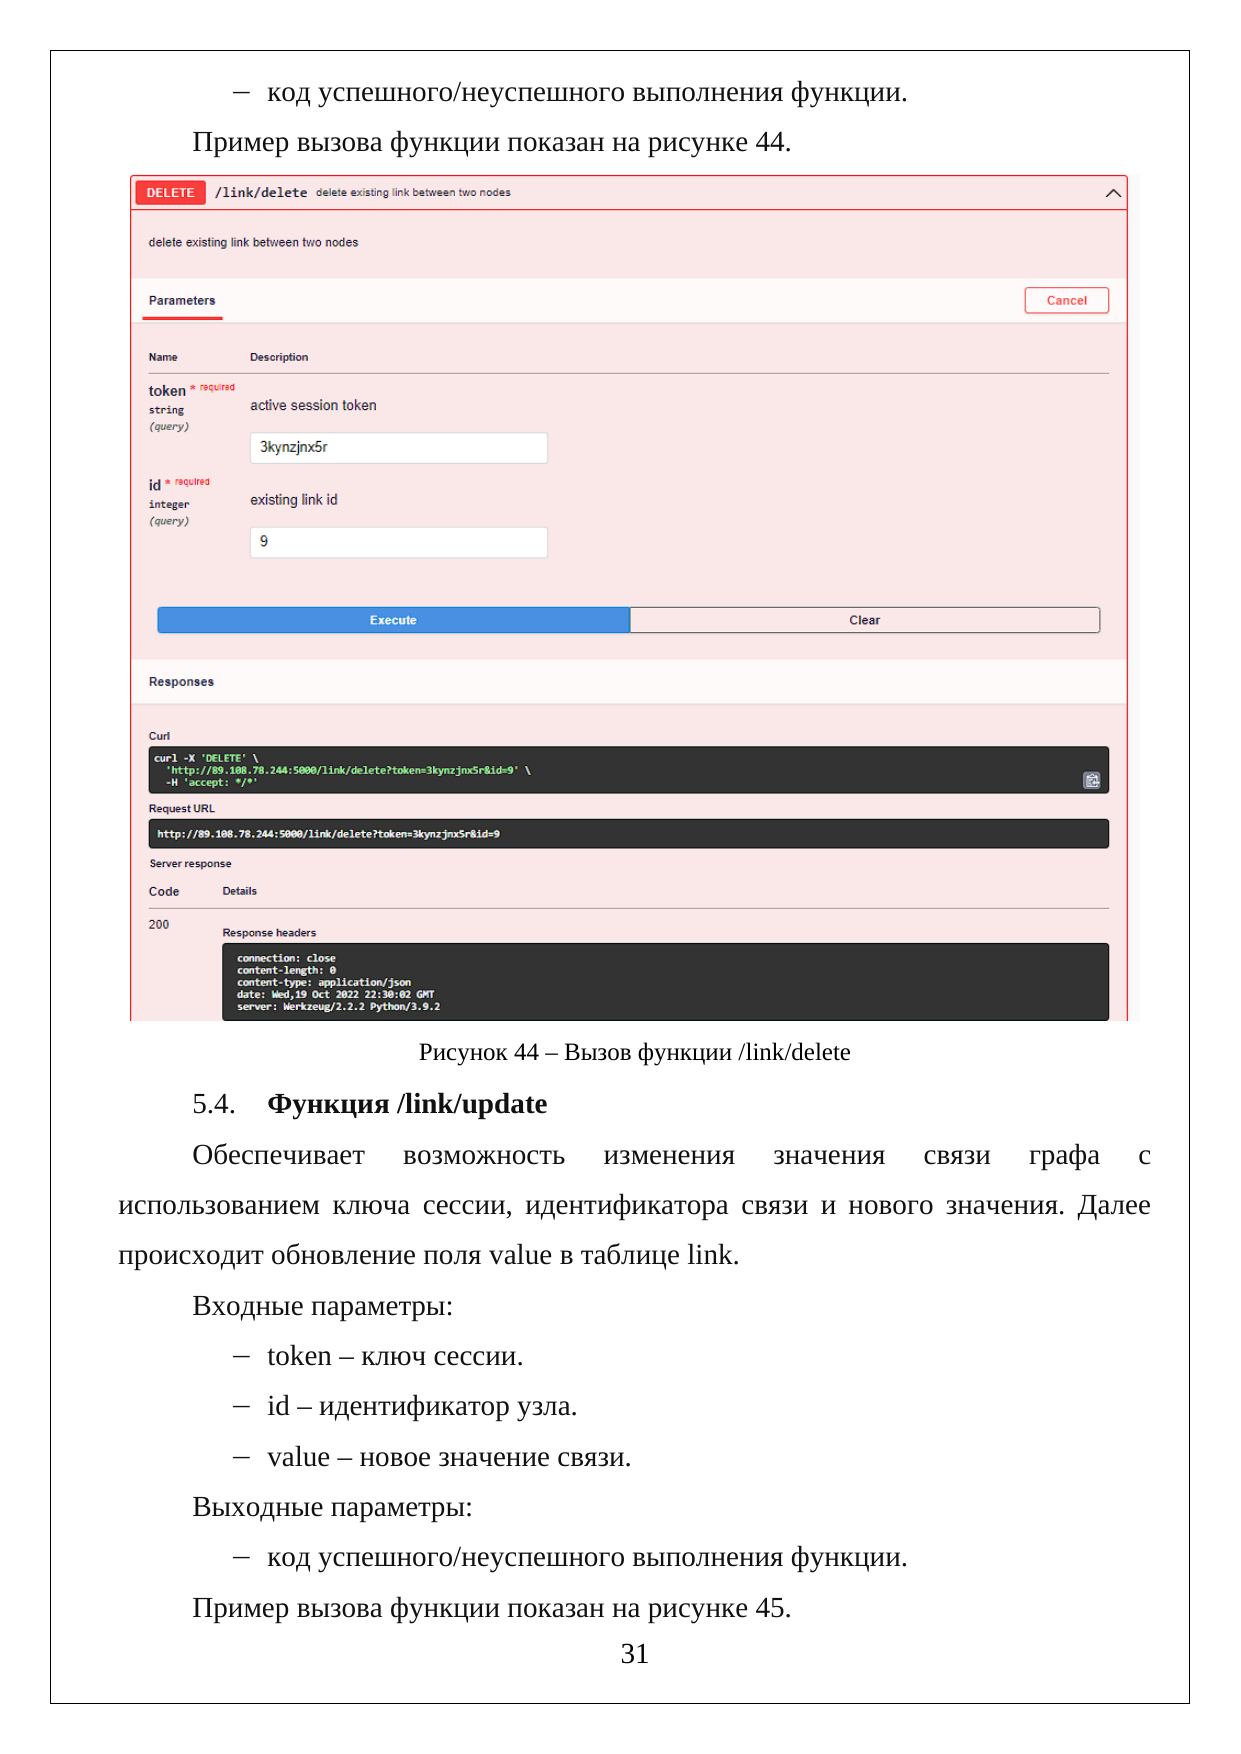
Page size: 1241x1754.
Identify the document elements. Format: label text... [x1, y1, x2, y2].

text Входные параметры: [118, 1288, 1152, 1321]
list Функция /link/update [192, 1086, 1152, 1120]
list код успешного/неуспешного выполнения функции. [229, 1539, 1152, 1573]
text Выходные параметры: [118, 1489, 1152, 1523]
list id – идентификатор узла. [229, 1388, 1152, 1422]
text Обеспечивает возможность изменения значения связи графа с использованием ключа сессии, идентификатора связи и нового значения. Далее происходит обновление поля value в таблице link. [118, 1137, 1152, 1271]
list value – новое значение связи. [229, 1439, 1152, 1472]
list token – ключ сессии. [229, 1338, 1152, 1372]
text Пример вызова функции показан на рисунке 45. [118, 1590, 1152, 1623]
text Пример вызова функции показан на рисунке 44. [118, 124, 1152, 158]
list код успешного/неуспешного выполнения функции. [229, 74, 1152, 107]
text Рисунок 44 – Вызов функции /link/delete [118, 1037, 1152, 1066]
